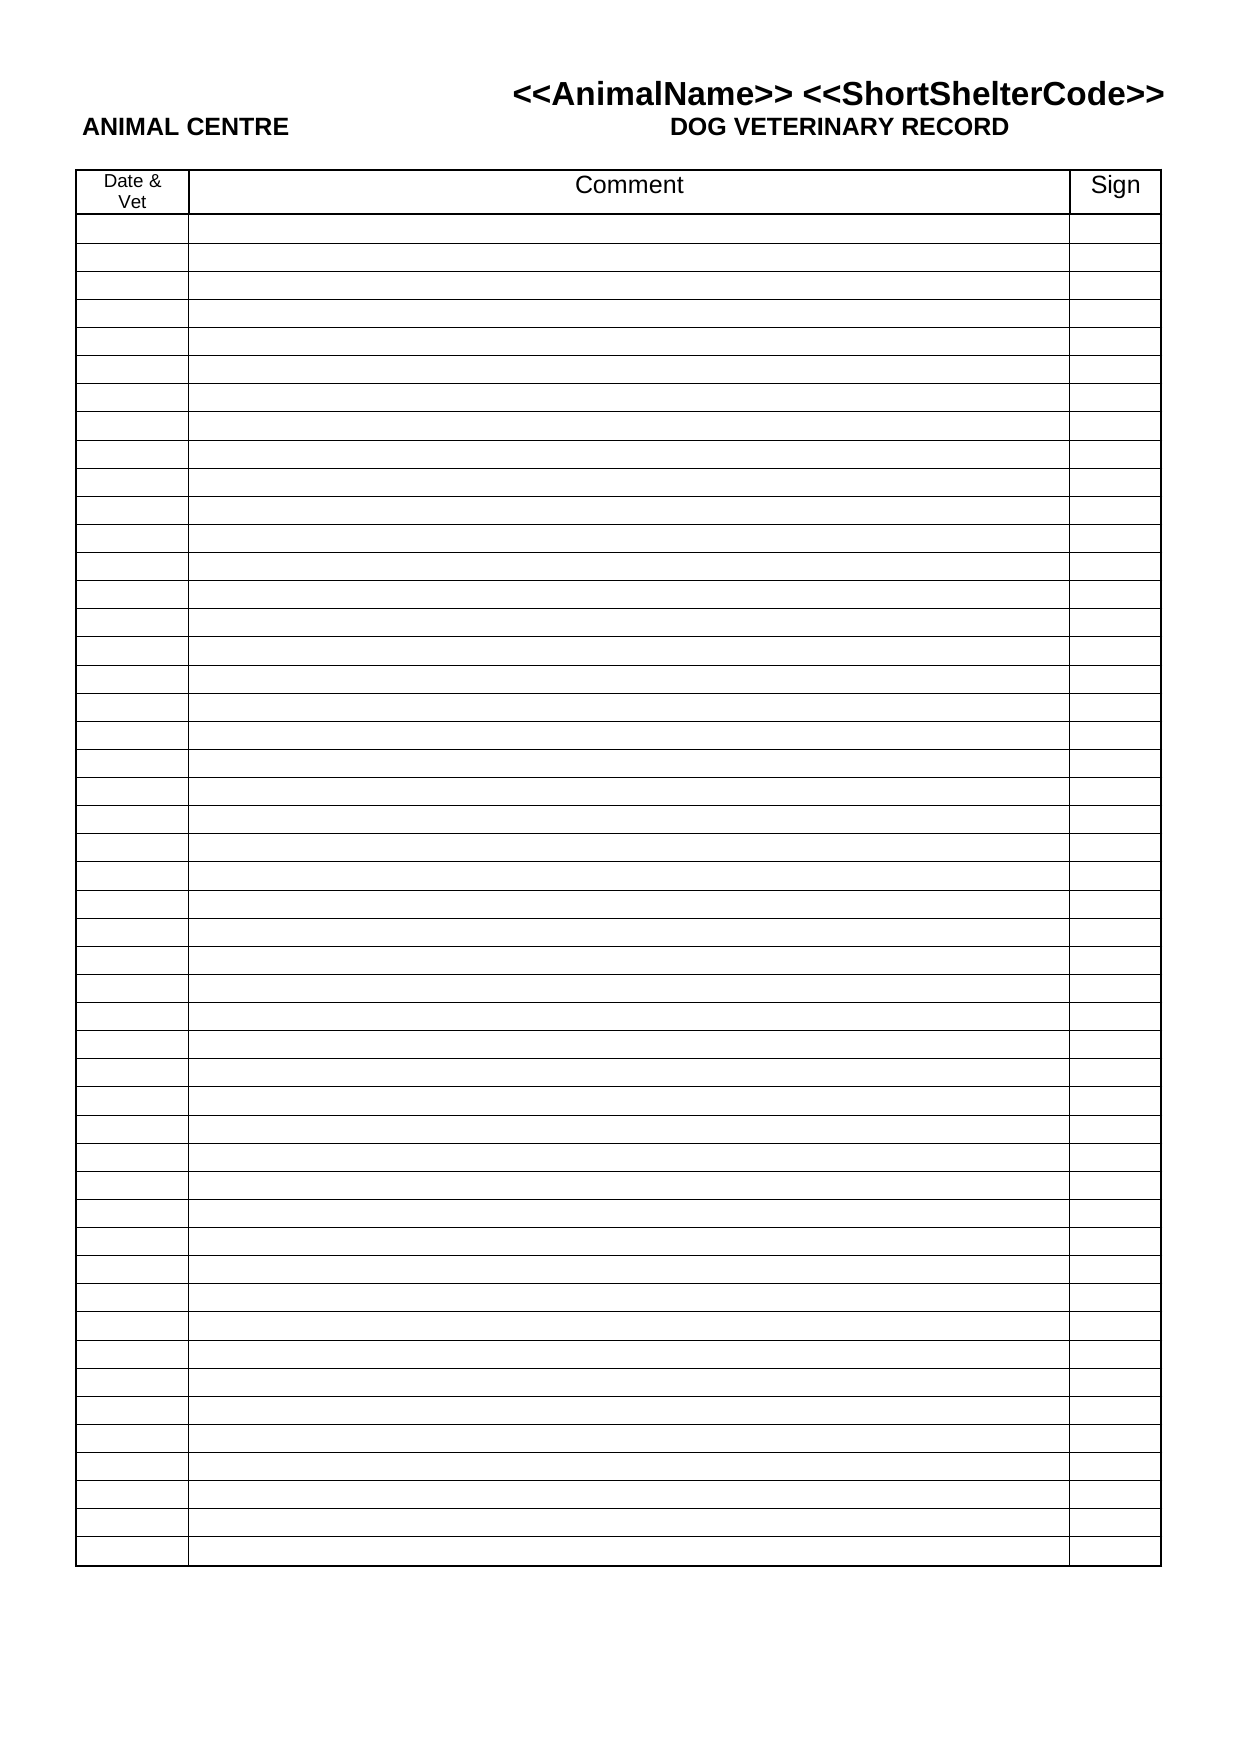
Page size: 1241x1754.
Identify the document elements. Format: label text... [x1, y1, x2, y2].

table_cell [77, 750, 188, 777]
table_cell [189, 609, 1069, 636]
table_cell [77, 637, 188, 665]
table_cell [77, 412, 188, 440]
table_cell [77, 975, 188, 1002]
table_cell [77, 694, 188, 721]
table_cell [1070, 778, 1160, 805]
table_cell [1070, 1256, 1160, 1283]
table_cell [1070, 1509, 1160, 1536]
table_cell [77, 609, 188, 636]
table_cell [189, 300, 1069, 327]
table_cell [77, 919, 188, 946]
table_cell [77, 469, 188, 496]
table_cell [77, 356, 188, 383]
table_cell [189, 1031, 1069, 1058]
table_cell [77, 1256, 188, 1283]
table_cell [1070, 441, 1160, 468]
table_cell [189, 1453, 1069, 1480]
table_cell [189, 1537, 1069, 1565]
table_cell [1070, 553, 1160, 580]
table_cell [1070, 834, 1160, 861]
table_cell [189, 806, 1069, 833]
table_cell [189, 778, 1069, 805]
table_cell [1070, 1116, 1160, 1143]
table_cell [77, 1228, 188, 1255]
table_cell [189, 1144, 1069, 1171]
table_header Comment [190, 171, 1069, 213]
table_cell [77, 1059, 188, 1086]
table_cell [77, 525, 188, 552]
table_cell [1070, 300, 1160, 327]
table_cell [77, 947, 188, 974]
table_cell [1070, 722, 1160, 749]
table_cell [1070, 1059, 1160, 1086]
table_cell [189, 1256, 1069, 1283]
table_cell [1070, 637, 1160, 665]
table_cell [1070, 384, 1160, 411]
table_cell [1070, 328, 1160, 355]
table_cell [1070, 1341, 1160, 1368]
table_cell [189, 1397, 1069, 1424]
table_cell [1070, 947, 1160, 974]
table_cell [1070, 1425, 1160, 1452]
table_cell [77, 553, 188, 580]
table_cell [1070, 975, 1160, 1002]
table_cell [77, 1481, 188, 1508]
table_cell [189, 553, 1069, 580]
table_cell [1070, 1397, 1160, 1424]
table_cell [77, 778, 188, 805]
table_cell [77, 1453, 188, 1480]
table_cell [77, 862, 188, 890]
table_cell [189, 694, 1069, 721]
table_cell [189, 1059, 1069, 1086]
table_cell [1070, 1172, 1160, 1199]
table_cell [189, 722, 1069, 749]
table_cell [189, 834, 1069, 861]
table_cell [1070, 919, 1160, 946]
table_cell [189, 1425, 1069, 1452]
table_cell [189, 469, 1069, 496]
table_cell [77, 1200, 188, 1227]
table_cell [189, 525, 1069, 552]
table_cell [77, 1312, 188, 1340]
text <<AnimalName>> <<ShortShelterCode>> [75, 75, 1165, 112]
table_cell [1070, 1031, 1160, 1058]
table_cell [77, 1397, 188, 1424]
table_cell [77, 328, 188, 355]
table_cell [1070, 694, 1160, 721]
table_cell [1070, 1200, 1160, 1227]
table_cell [189, 919, 1069, 946]
table_cell [1070, 525, 1160, 552]
table_cell [77, 1031, 188, 1058]
table_cell [189, 244, 1069, 271]
table_cell [77, 1509, 188, 1536]
table_cell [77, 384, 188, 411]
table_cell [77, 891, 188, 918]
table_cell [189, 1087, 1069, 1115]
table_cell [77, 1116, 188, 1143]
table_cell [189, 1200, 1069, 1227]
table_cell [77, 722, 188, 749]
table_cell [189, 1369, 1069, 1396]
table_cell [1070, 862, 1160, 890]
table_cell [189, 1509, 1069, 1536]
table_cell [77, 1144, 188, 1171]
table_cell [1070, 356, 1160, 383]
table_cell [77, 834, 188, 861]
table_cell [77, 272, 188, 299]
table_cell [1070, 1228, 1160, 1255]
table_header Date & Vet [77, 171, 188, 213]
table_cell [77, 806, 188, 833]
table_cell [77, 300, 188, 327]
table_cell [1070, 1481, 1160, 1508]
table_cell [1070, 1003, 1160, 1030]
table_cell [189, 497, 1069, 524]
table_cell [189, 412, 1069, 440]
table_cell [77, 1369, 188, 1396]
table_cell [77, 1284, 188, 1311]
table_cell [1070, 1284, 1160, 1311]
table_cell [1070, 1453, 1160, 1480]
table_cell [77, 581, 188, 608]
table_cell [189, 1116, 1069, 1143]
table_cell [77, 666, 188, 693]
table_cell [1070, 1369, 1160, 1396]
table_cell [77, 1537, 188, 1565]
table_cell [189, 1172, 1069, 1199]
table_cell [189, 1341, 1069, 1368]
table_cell [189, 441, 1069, 468]
text ANIMAL CENTRE DOG VETERINARY RECORD [75, 112, 1165, 141]
table_cell [1070, 272, 1160, 299]
table_cell [1070, 1537, 1160, 1565]
table_cell [189, 666, 1069, 693]
table_cell [189, 215, 1069, 243]
table_cell [189, 1003, 1069, 1030]
table_cell [77, 441, 188, 468]
table_cell [77, 1003, 188, 1030]
table_cell [189, 1284, 1069, 1311]
table_cell [1070, 497, 1160, 524]
table_cell [77, 215, 188, 243]
table_cell [1070, 1312, 1160, 1340]
table_cell [77, 1341, 188, 1368]
table_cell [77, 1172, 188, 1199]
table_cell [189, 328, 1069, 355]
table_cell [1070, 609, 1160, 636]
table_cell [189, 581, 1069, 608]
table_cell [1070, 891, 1160, 918]
table_cell [1070, 1087, 1160, 1115]
table_cell [189, 272, 1069, 299]
table_cell [189, 947, 1069, 974]
table_cell [189, 1228, 1069, 1255]
table_cell [189, 1481, 1069, 1508]
table_cell [1070, 750, 1160, 777]
table_cell [189, 891, 1069, 918]
table_cell [189, 862, 1069, 890]
table_cell [77, 1425, 188, 1452]
table_cell [189, 750, 1069, 777]
table_cell [77, 497, 188, 524]
table_cell [1070, 215, 1160, 243]
table_cell [189, 1312, 1069, 1340]
table_cell [1070, 1144, 1160, 1171]
table_cell [189, 356, 1069, 383]
table_cell [1070, 469, 1160, 496]
table_cell [77, 244, 188, 271]
table_header Sign [1071, 171, 1160, 213]
table_cell [189, 637, 1069, 665]
table_cell [1070, 244, 1160, 271]
table_cell [189, 384, 1069, 411]
table_cell [1070, 412, 1160, 440]
table_cell [77, 1087, 188, 1115]
table_cell [1070, 806, 1160, 833]
table_cell [1070, 666, 1160, 693]
table_cell [1070, 581, 1160, 608]
table_cell [189, 975, 1069, 1002]
